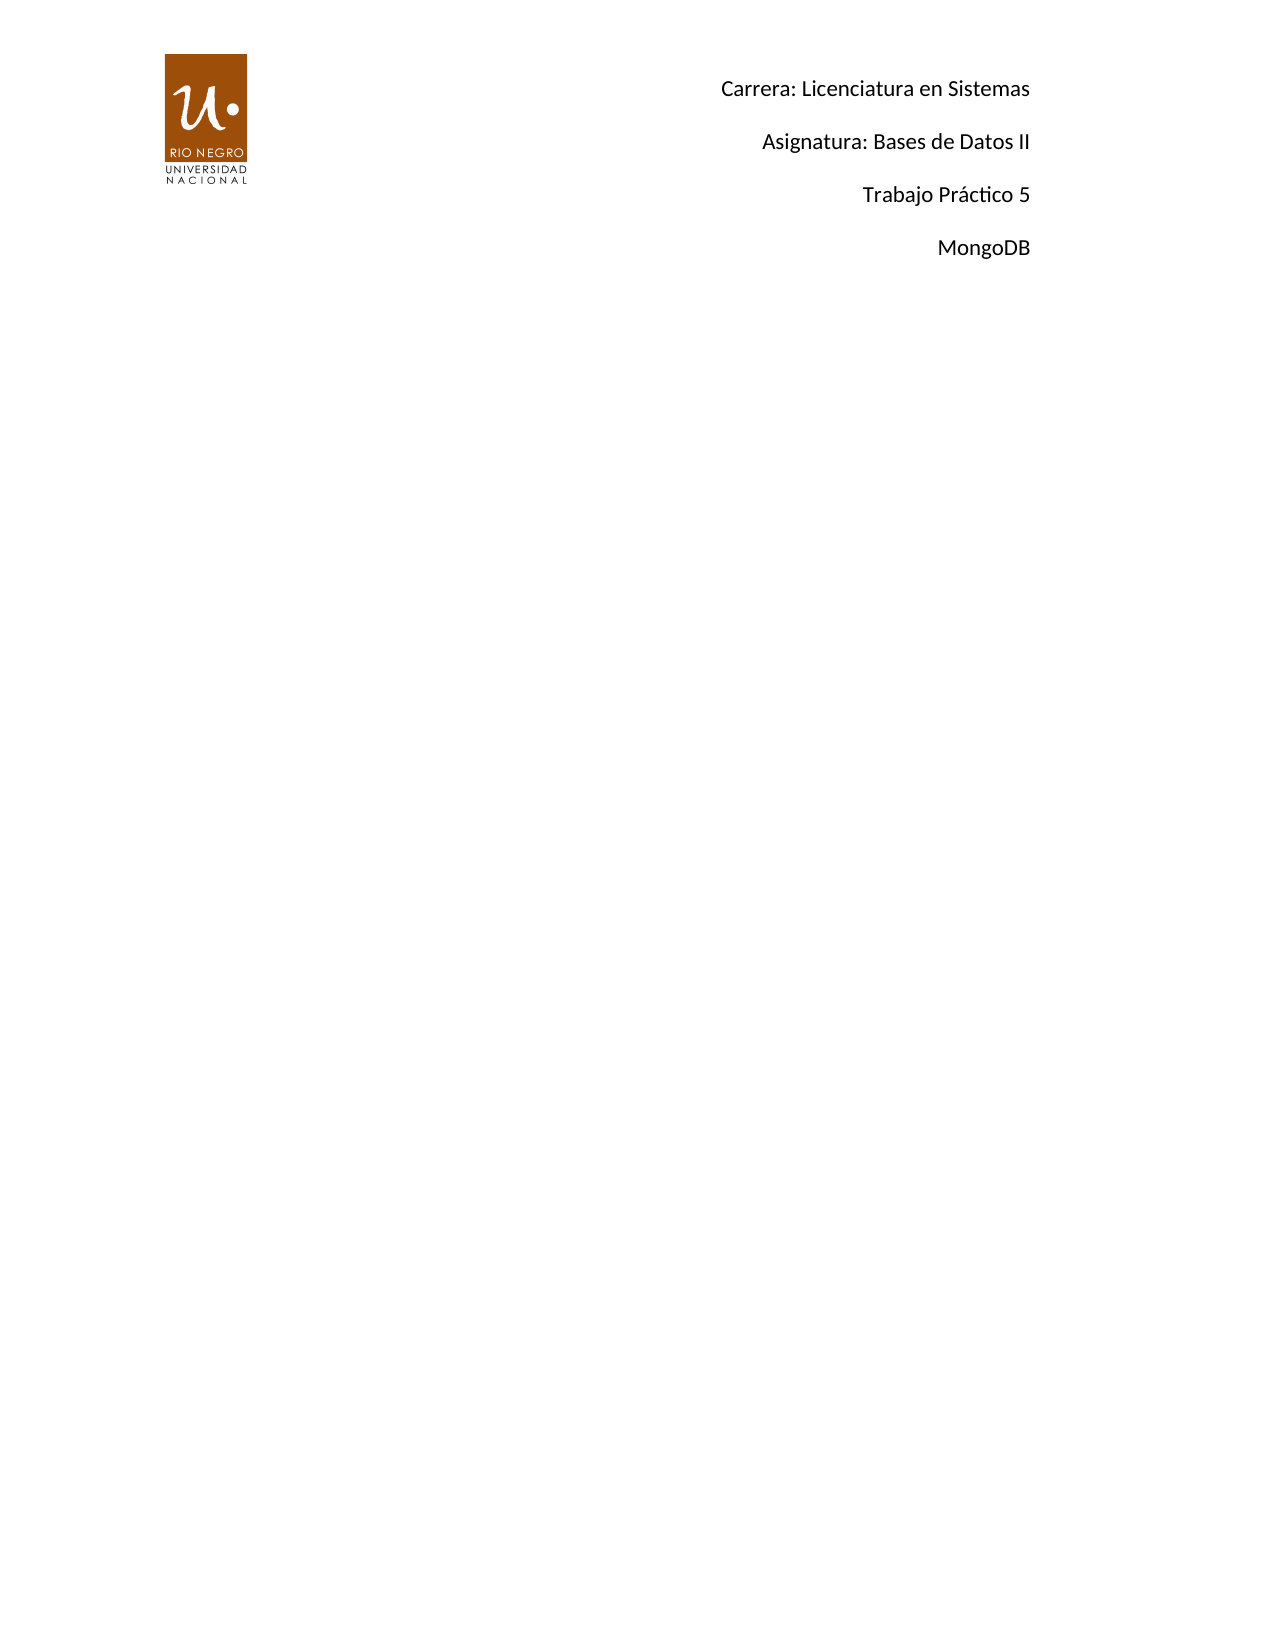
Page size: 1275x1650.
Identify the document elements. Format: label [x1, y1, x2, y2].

picture [164, 54, 248, 184]
